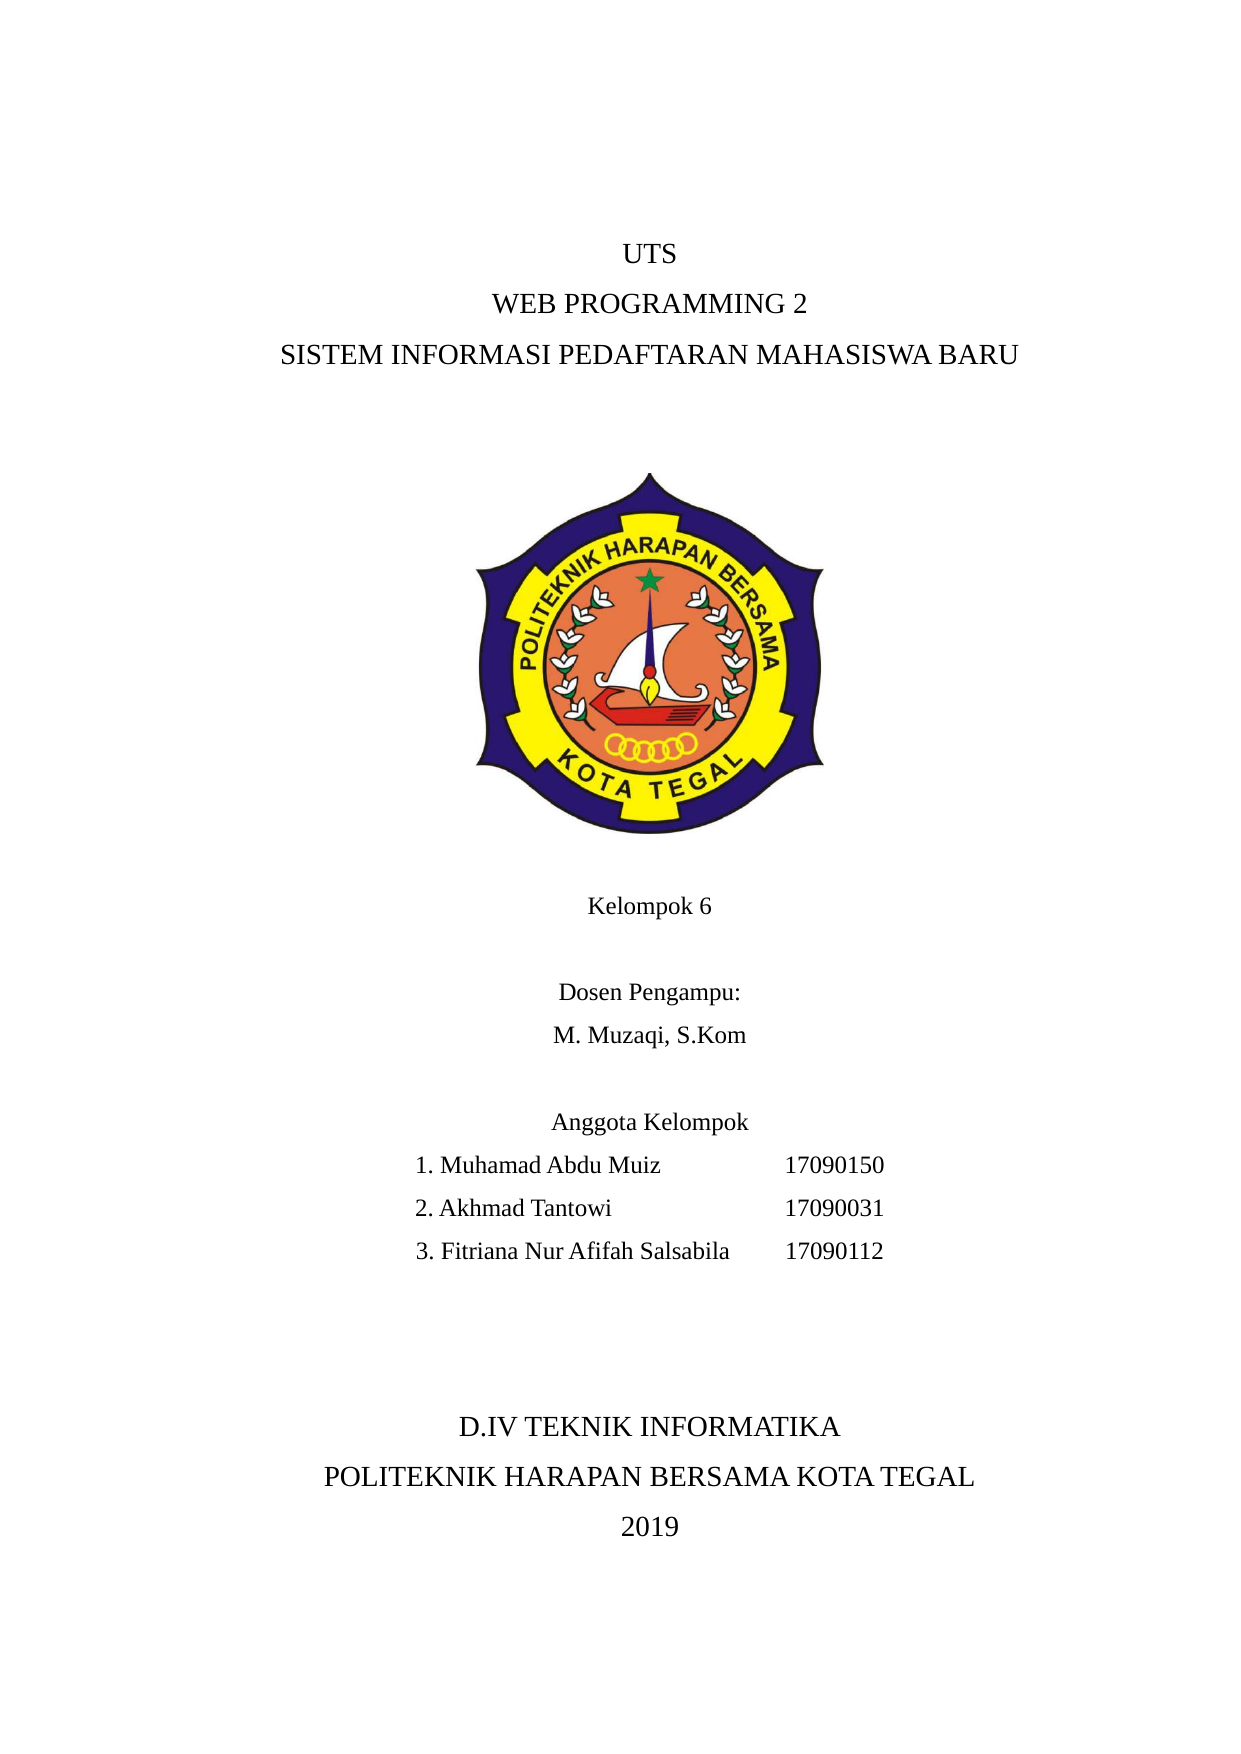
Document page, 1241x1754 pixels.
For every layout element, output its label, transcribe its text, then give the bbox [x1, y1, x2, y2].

text M. Muzaqi, S.Kom [236, 1021, 1063, 1049]
text 1. Muhamad Abdu Muiz 17090150 [236, 1150, 1063, 1179]
text Anggota Kelompok [236, 1107, 1063, 1136]
text 3. Fitriana Nur Afifah Salsabila 17090112 [236, 1236, 1063, 1265]
text Dosen Pengampu: [236, 977, 1063, 1006]
text WEB PROGRAMMING 2 [236, 287, 1063, 320]
text SISTEM INFORMASI PEDAFTARAN MAHASISWA BARU [236, 337, 1063, 370]
picture [475, 473, 824, 834]
text 2019 [236, 1509, 1063, 1543]
text Kelompok 6 [236, 891, 1063, 920]
text POLITEKNIK HARAPAN BERSAMA KOTA TEGAL [236, 1459, 1063, 1493]
text 2. Akhmad Tantowi 17090031 [236, 1193, 1063, 1222]
text UTS [236, 236, 1063, 270]
text D.IV TEKNIK INFORMATIKA [236, 1409, 1063, 1442]
